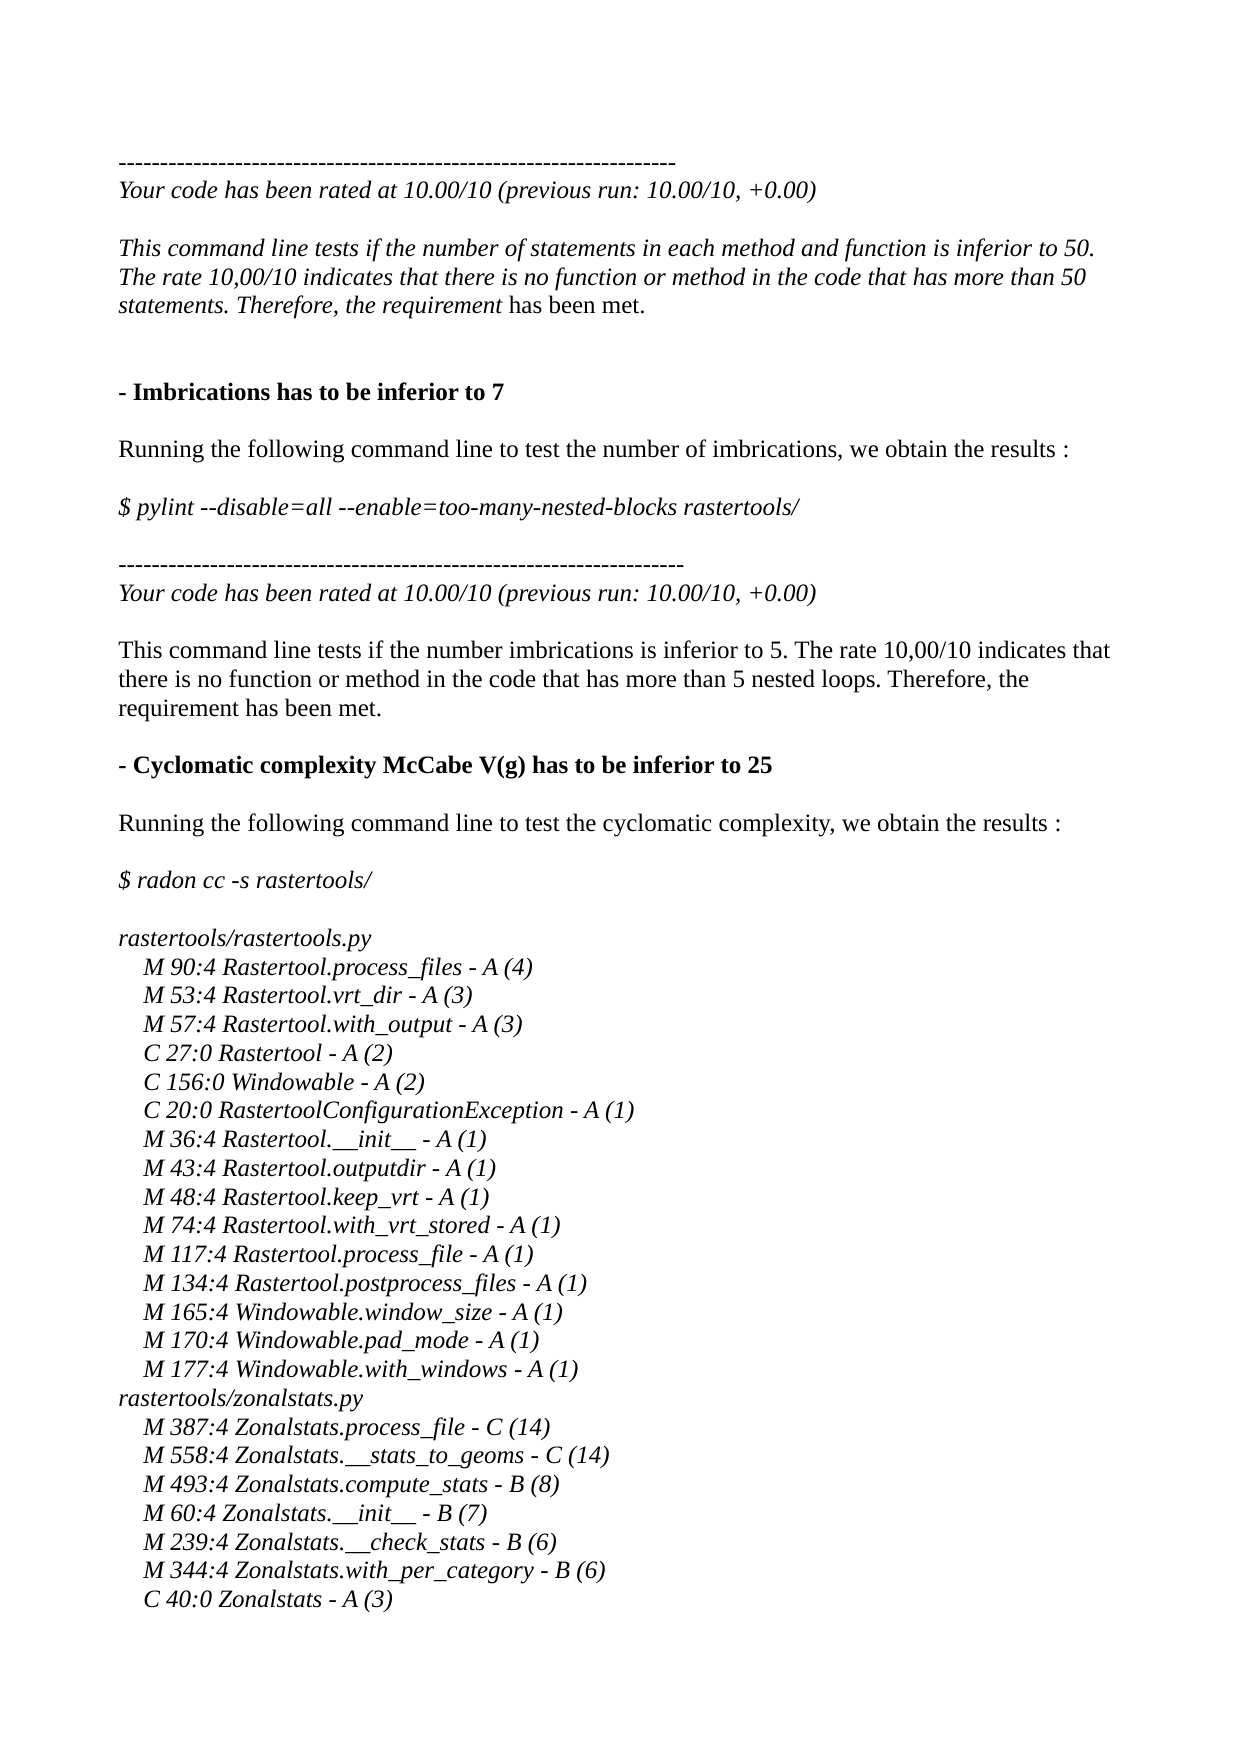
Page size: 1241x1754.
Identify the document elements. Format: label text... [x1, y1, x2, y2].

text M 36:4 Rastertool.__init__ - A (1) [118, 1124, 1122, 1153]
text M 177:4 Windowable.with_windows - A (1) [118, 1354, 1122, 1383]
text -------------------------------------------------------------------- [118, 549, 1122, 578]
text C 40:0 Zonalstats - A (3) [118, 1584, 1122, 1613]
text M 493:4 Zonalstats.compute_stats - B (8) [118, 1469, 1122, 1498]
text C 27:0 Rastertool - A (2) [118, 1038, 1122, 1067]
text $ pylint --disable=all --enable=too-many-nested-blocks rastertools/ [118, 492, 1122, 521]
text ------------------------------------------------------------------- [118, 147, 1122, 176]
text M 60:4 Zonalstats.__init__ - B (7) [118, 1498, 1122, 1527]
text C 20:0 RastertoolConfigurationException - A (1) [118, 1096, 1122, 1124]
text Running the following command line to test the number of imbrications, we obtain the results : [118, 434, 1122, 463]
text M 165:4 Windowable.window_size - A (1) [118, 1297, 1122, 1326]
text M 344:4 Zonalstats.with_per_category - B (6) [118, 1556, 1122, 1584]
text M 170:4 Windowable.pad_mode - A (1) [118, 1326, 1122, 1354]
text This command line tests if the number imbrications is inferior to 5. The rate 10,00/10 indicates that there is no function or method in the code that has more than 5 nested loops. Therefore, the requirement has been met. [118, 636, 1122, 722]
text Your code has been rated at 10.00/10 (previous run: 10.00/10, +0.00) [118, 176, 1122, 204]
text - Imbrications has to be inferior to 7 [118, 377, 1122, 406]
text M 558:4 Zonalstats.__stats_to_geoms - C (14) [118, 1441, 1122, 1469]
text rastertools/zonalstats.py [118, 1383, 1122, 1412]
text M 239:4 Zonalstats.__check_stats - B (6) [118, 1527, 1122, 1556]
text M 90:4 Rastertool.process_files - A (4) [118, 952, 1122, 981]
text rastertools/rastertools.py [118, 923, 1122, 952]
text Your code has been rated at 10.00/10 (previous run: 10.00/10, +0.00) [118, 578, 1122, 607]
text M 74:4 Rastertool.with_vrt_stored - A (1) [118, 1211, 1122, 1239]
text M 53:4 Rastertool.vrt_dir - A (3) [118, 981, 1122, 1009]
text $ radon cc -s rastertools/ [118, 837, 1122, 894]
text M 117:4 Rastertool.process_file - A (1) [118, 1239, 1122, 1268]
text M 43:4 Rastertool.outputdir - A (1) [118, 1153, 1122, 1182]
text Running the following command line to test the cyclomatic complexity, we obtain the results : [118, 808, 1122, 837]
text C 156:0 Windowable - A (2) [118, 1067, 1122, 1096]
text M 57:4 Rastertool.with_output - A (3) [118, 1009, 1122, 1038]
text M 387:4 Zonalstats.process_file - C (14) [118, 1412, 1122, 1441]
text - Cyclomatic complexity McCabe V(g) has to be inferior to 25 [118, 751, 1122, 779]
text This command line tests if the number of statements in each method and function is inferior to 50. The rate 10,00/10 indicates that there is no function or method in the code that has more than 50 statements. Therefore, the requirement has been met. [118, 233, 1122, 319]
text M 134:4 Rastertool.postprocess_files - A (1) [118, 1268, 1122, 1297]
text M 48:4 Rastertool.keep_vrt - A (1) [118, 1182, 1122, 1211]
